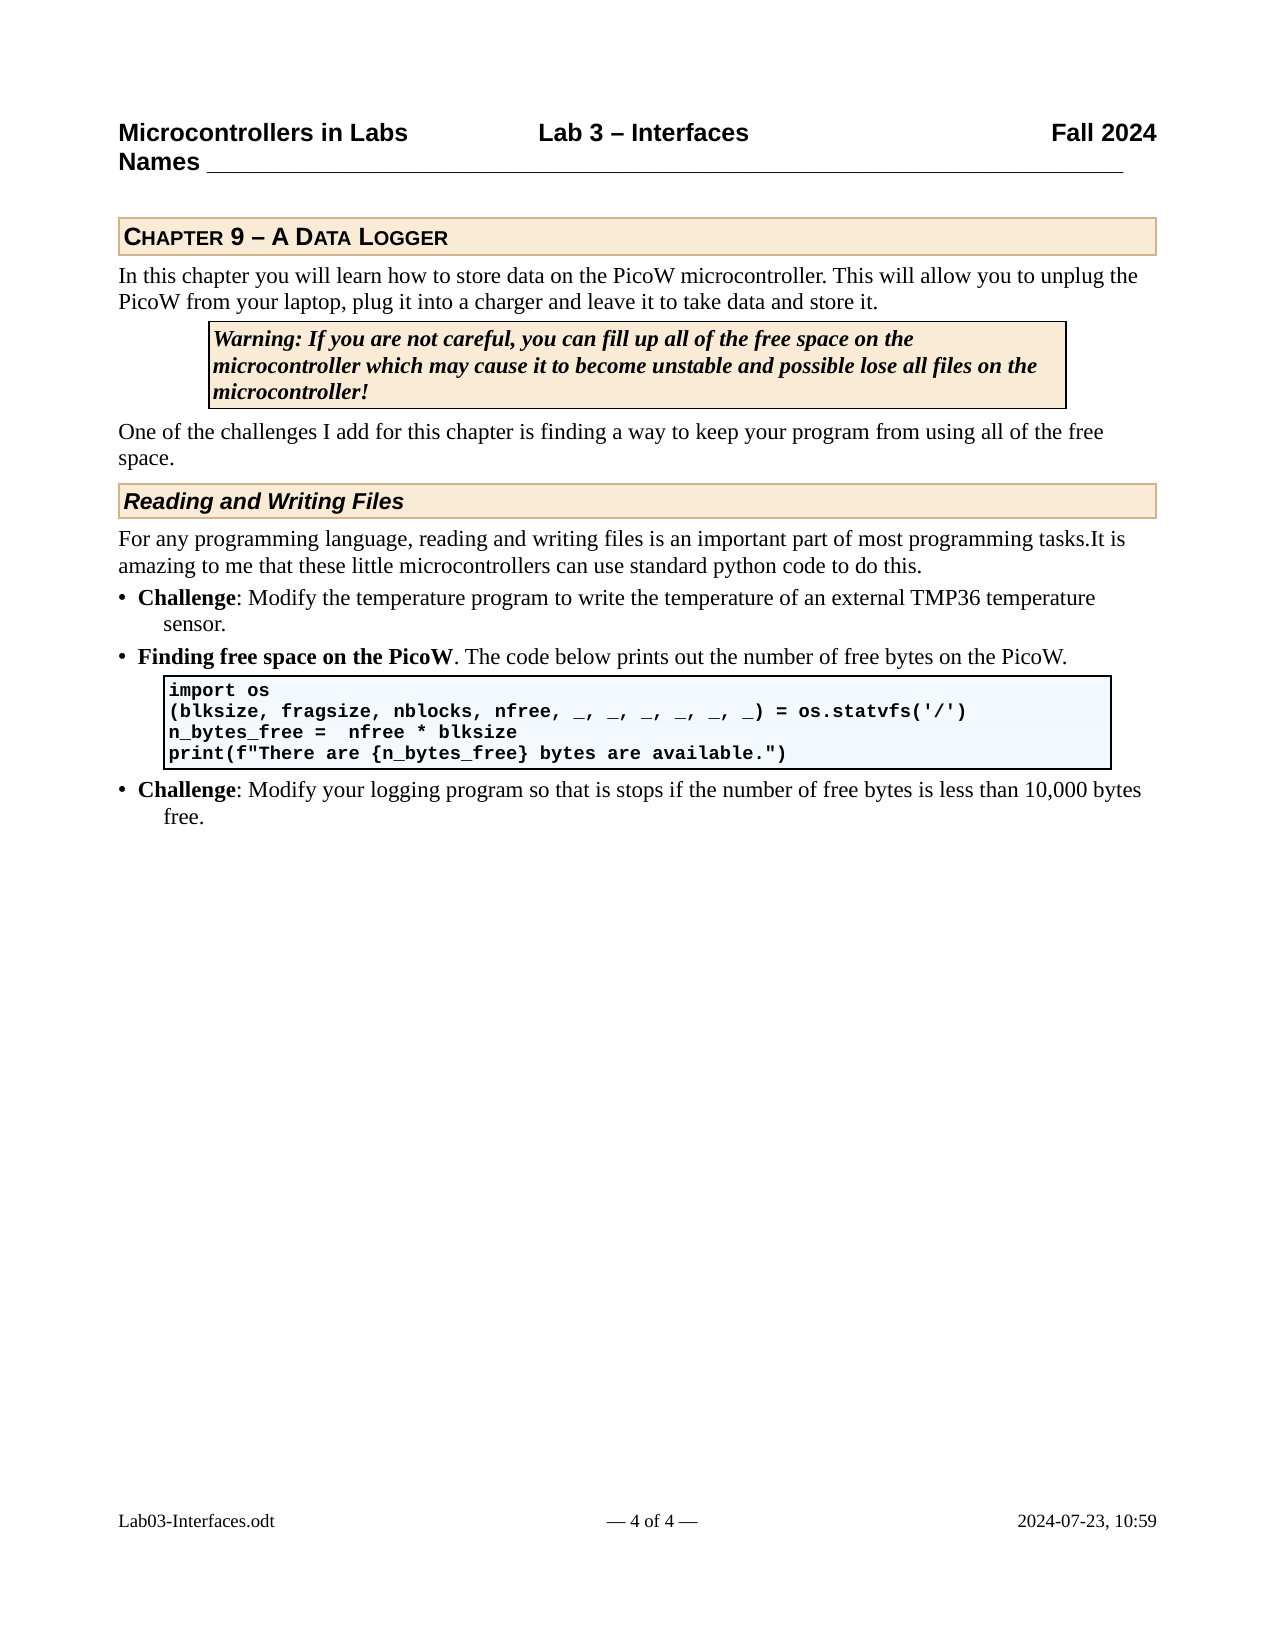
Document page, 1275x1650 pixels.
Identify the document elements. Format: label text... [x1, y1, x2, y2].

list Challenge: Modify your logging program so that is stops if the number of free bytes is less than 10,000 bytes free. [118, 776, 1157, 829]
subtitle Chapter 9 – A Data Logger [120, 219, 1155, 254]
text One of the challenges I add for this chapter is finding a way to keep your program from using all of the free space. [118, 418, 1157, 471]
text For any programming language, reading and writing files is an important part of most programming tasks.It is amazing to me that these little microcontrollers can use standard python code to do this. [118, 525, 1157, 578]
text print(f"There are {n_bytes_free} bytes are available.") [165, 739, 1110, 768]
list Finding free space on the PicoW. The code below prints out the number of free bytes on the PicoW. [118, 643, 1157, 669]
list Challenge: Modify the temperature program to write the temperature of an external TMP36 temperature sensor. [118, 584, 1157, 637]
subtitle Reading and Writing Files [120, 485, 1155, 517]
text Warning: If you are not careful, you can fill up all of the free space on the microcontroller which may cause it to become unstable and possible lose all files on the microcontroller! [210, 322, 1065, 408]
text (blksize, fragsize, nblocks, nfree, _, _, _, _, _, _) = os.statvfs('/') [165, 696, 1110, 718]
text import os [165, 677, 1110, 696]
text n_bytes_free = nfree * blksize [165, 718, 1110, 739]
text In this chapter you will learn how to store data on the PicoW microcontroller. This will allow you to unplug the PicoW from your laptop, plug it into a charger and leave it to take data and store it. [118, 262, 1157, 315]
